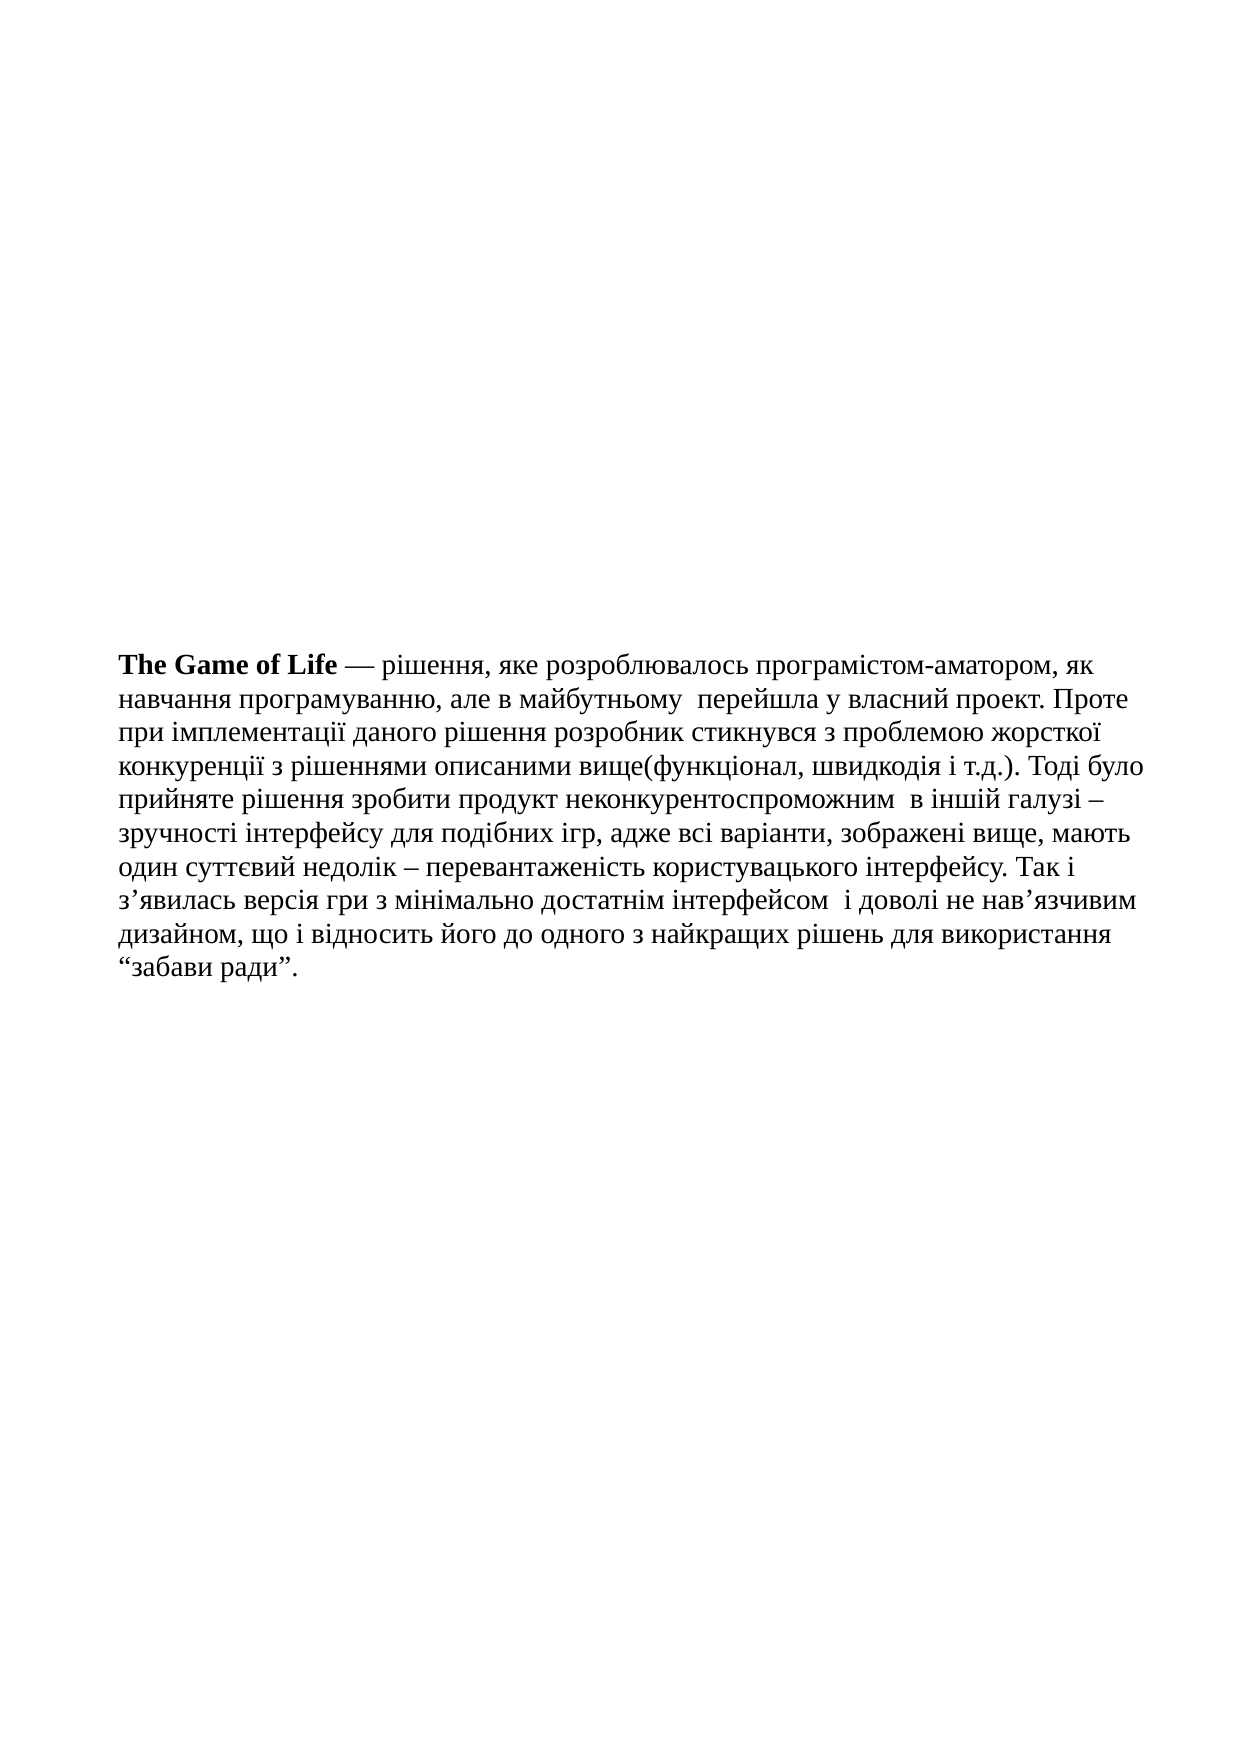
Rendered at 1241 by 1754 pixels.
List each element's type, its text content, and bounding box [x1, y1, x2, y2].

text The Game of Life — рішення, яке розроблювалось програмістом-аматором, як навчання програмуванню, але в майбутньому перейшла у власний проект. Проте при імплементації даного рішення розробник стикнувся з проблемою жорсткої конкуренції з рішеннями описаними вище(функціонал, швидкодія і т.д.). Тоді було прийняте рішення зробити продукт неконкурентоспроможним в іншій галузі – зручності інтерфейсу для подібних ігр, адже всі варіанти, зображені вище, мають один суттєвий недолік – перевантаженість користувацького інтерфейсу. Так і з’явилась версія гри з мінімально достатнім інтерфейсом і доволі не нав’язчивим дизайном, що і відносить його до одного з найкращих рішень для використання “забави ради”. [118, 647, 1152, 983]
